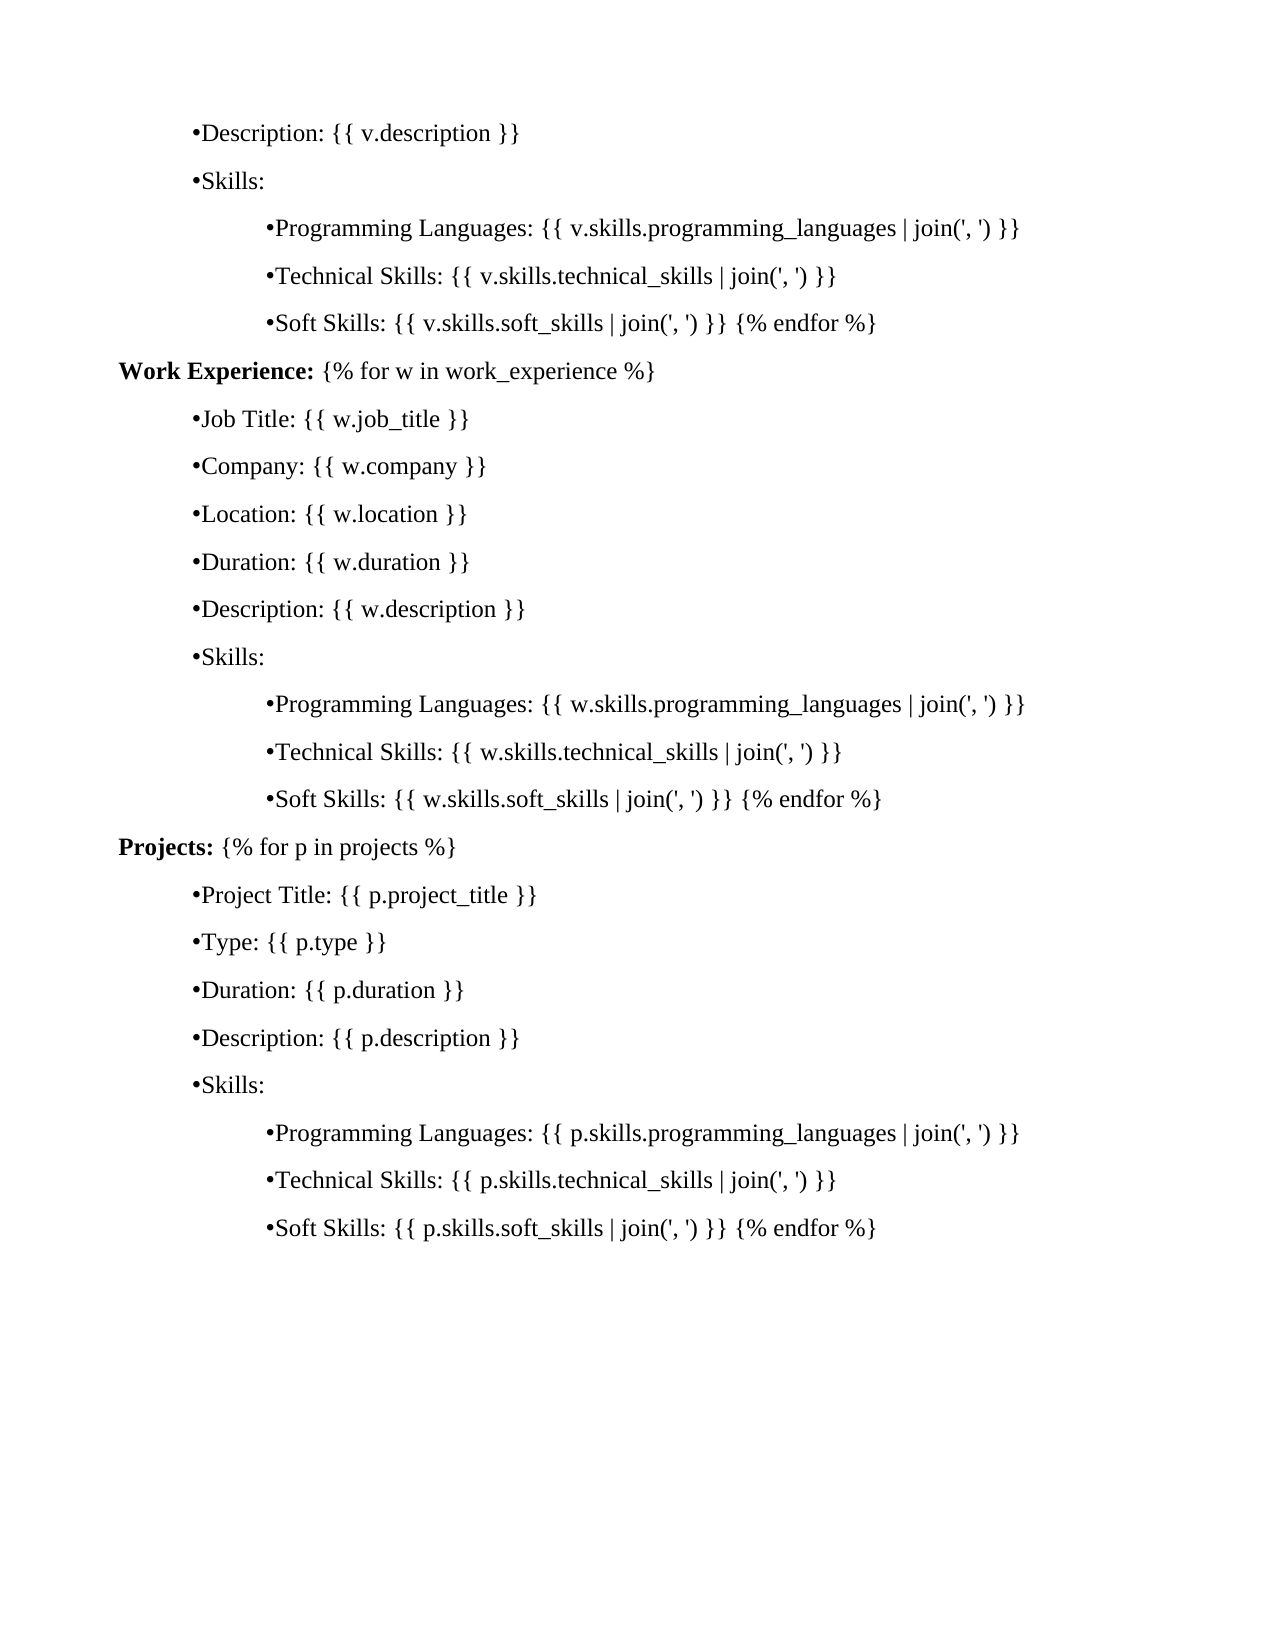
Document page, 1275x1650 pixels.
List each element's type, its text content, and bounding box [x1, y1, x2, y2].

list Description: {{ v.description }} [118, 118, 1157, 147]
list Type: {{ p.type }} [118, 927, 1157, 956]
list Description: {{ w.description }} [118, 594, 1157, 623]
list Location: {{ w.location }} [118, 499, 1157, 528]
text Projects: {% for p in projects %} [118, 832, 1157, 861]
list Programming Languages: {{ w.skills.programming_languages | join(', ') }} [118, 689, 1157, 718]
list Company: {{ w.company }} [118, 451, 1157, 480]
list Description: {{ p.description }} [118, 1023, 1157, 1051]
list Skills: [118, 642, 1157, 671]
list Duration: {{ p.duration }} [118, 975, 1157, 1004]
list Soft Skills: {{ p.skills.soft_skills | join(', ') }} {% endfor %} [118, 1213, 1157, 1242]
list Skills: [118, 1070, 1157, 1099]
list Duration: {{ w.duration }} [118, 547, 1157, 575]
list Project Title: {{ p.project_title }} [118, 880, 1157, 908]
list Soft Skills: {{ v.skills.soft_skills | join(', ') }} {% endfor %} [118, 308, 1157, 337]
list Technical Skills: {{ v.skills.technical_skills | join(', ') }} [118, 261, 1157, 290]
list Programming Languages: {{ v.skills.programming_languages | join(', ') }} [118, 213, 1157, 242]
list Soft Skills: {{ w.skills.soft_skills | join(', ') }} {% endfor %} [118, 784, 1157, 813]
text Work Experience: {% for w in work_experience %} [118, 356, 1157, 385]
list Technical Skills: {{ w.skills.technical_skills | join(', ') }} [118, 737, 1157, 766]
list Skills: [118, 166, 1157, 194]
list Job Title: {{ w.job_title }} [118, 404, 1157, 432]
list Programming Languages: {{ p.skills.programming_languages | join(', ') }} [118, 1118, 1157, 1147]
list Technical Skills: {{ p.skills.technical_skills | join(', ') }} [118, 1165, 1157, 1194]
